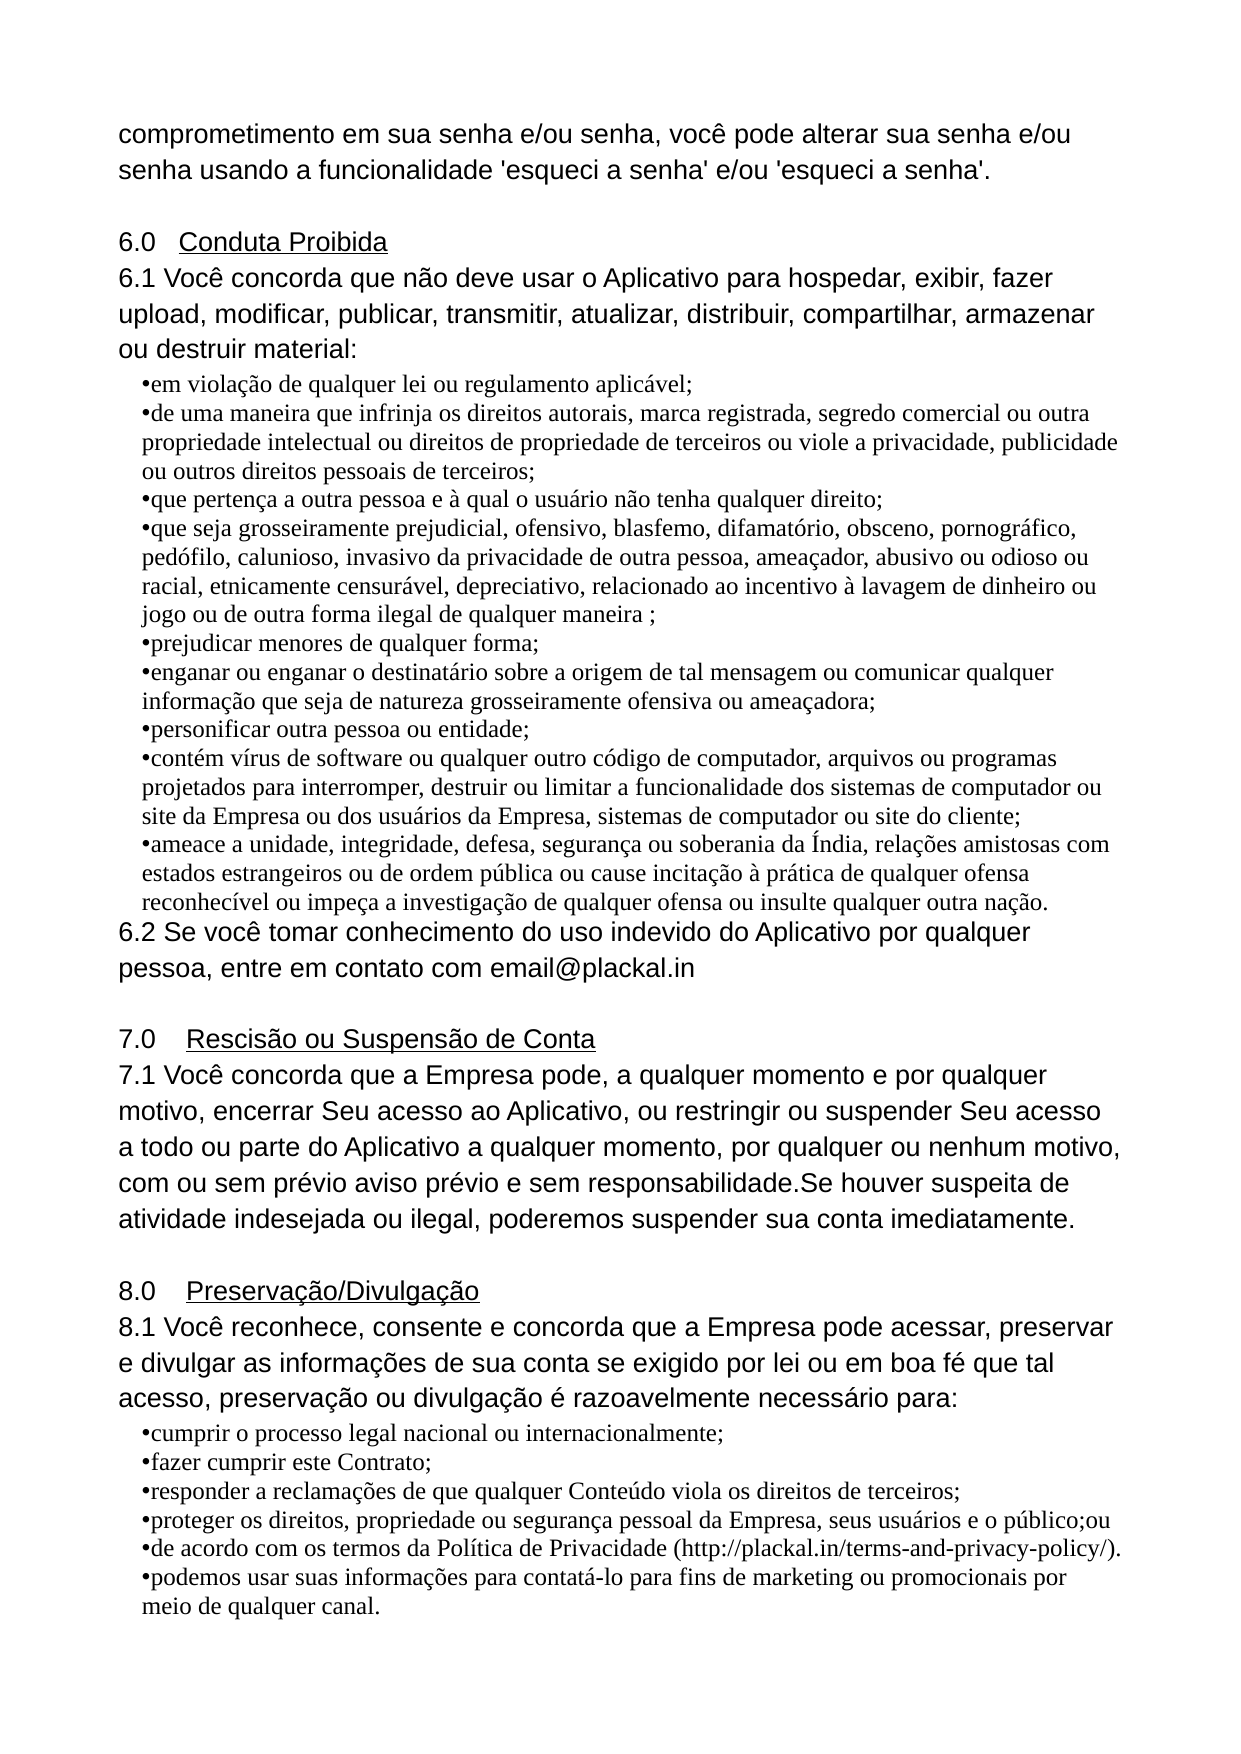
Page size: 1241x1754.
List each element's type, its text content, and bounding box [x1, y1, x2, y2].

text 7.1 Você concorda que a Empresa pode, a qualquer momento e por qualquer motivo, encerrar Seu acesso ao Aplicativo, ou restringir ou suspender Seu acesso a todo ou parte do Aplicativo a qualquer momento, por qualquer ou nenhum motivo, com ou sem prévio aviso prévio e sem responsabilidade.Se houver suspeita de atividade indesejada ou ilegal, poderemos suspender sua conta imediatamente. [118, 1059, 1122, 1234]
text 6.1 Você concorda que não deve usar o Aplicativo para hospedar, exibir, fazer upload, modificar, publicar, transmitir, atualizar, distribuir, compartilhar, armazenar ou destruir material: [118, 262, 1122, 365]
text 8.1 Você reconhece, consente e concorda que a Empresa pode acessar, preservar e divulgar as informações de sua conta se exigido por lei ou em boa fé que tal acesso, preservação ou divulgação é razoavelmente necessário para: [118, 1311, 1122, 1414]
text 6.2 Se você tomar conhecimento do uso indevido do Aplicativo por qualquer pessoa, entre em contato com email@plackal.in [118, 916, 1122, 983]
list enganar ou enganar o destinatário sobre a origem de tal mensagem ou comunicar qualquer informação que seja de natureza grosseiramente ofensiva ou ameaçadora; [118, 657, 1122, 714]
list de acordo com os termos da Política de Privacidade (http://plackal.in/terms-and-privacy-policy/). [118, 1533, 1122, 1562]
text 7.0 Rescisão ou Suspensão de Conta [118, 1023, 1122, 1054]
list de uma maneira que infrinja os direitos autorais, marca registrada, segredo comercial ou outra propriedade intelectual ou direitos de propriedade de terceiros ou viole a privacidade, publicidade ou outros direitos pessoais de terceiros; [118, 398, 1122, 484]
text comprometimento em sua senha e/ou senha, você pode alterar sua senha e/ou senha usando a funcionalidade 'esqueci a senha' e/ou 'esqueci a senha'. [118, 118, 1122, 185]
list responder a reclamações de que qualquer Conteúdo viola os direitos de terceiros; [118, 1476, 1122, 1505]
list proteger os direitos, propriedade ou segurança pessoal da Empresa, seus usuários e o público;ou [118, 1505, 1122, 1533]
text 6.0 Conduta Proibida [118, 226, 1122, 257]
list prejudicar menores de qualquer forma; [118, 628, 1122, 657]
list fazer cumprir este Contrato; [118, 1447, 1122, 1476]
list cumprir o processo legal nacional ou internacionalmente; [118, 1418, 1122, 1447]
list contém vírus de software ou qualquer outro código de computador, arquivos ou programas projetados para interromper, destruir ou limitar a funcionalidade dos sistemas de computador ou site da Empresa ou dos usuários da Empresa, sistemas de computador ou site do cliente; [118, 743, 1122, 829]
list podemos usar suas informações para contatá-lo para fins de marketing ou promocionais por meio de qualquer canal. [118, 1562, 1122, 1620]
list que pertença a outra pessoa e à qual o usuário não tenha qualquer direito; [118, 484, 1122, 513]
list ameace a unidade, integridade, defesa, segurança ou soberania da Índia, relações amistosas com estados estrangeiros ou de ordem pública ou cause incitação à prática de qualquer ofensa reconhecível ou impeça a investigação de qualquer ofensa ou insulte qualquer outra nação. [118, 829, 1122, 916]
text 8.0 Preservação/Divulgação [118, 1275, 1122, 1306]
list que seja grosseiramente prejudicial, ofensivo, blasfemo, difamatório, obsceno, pornográfico, pedófilo, calunioso, invasivo da privacidade de outra pessoa, ameaçador, abusivo ou odioso ou racial, etnicamente censurável, depreciativo, relacionado ao incentivo à lavagem de dinheiro ou jogo ou de outra forma ilegal de qualquer maneira ; [118, 513, 1122, 628]
list personificar outra pessoa ou entidade; [118, 714, 1122, 743]
list em violação de qualquer lei ou regulamento aplicável; [118, 369, 1122, 398]
